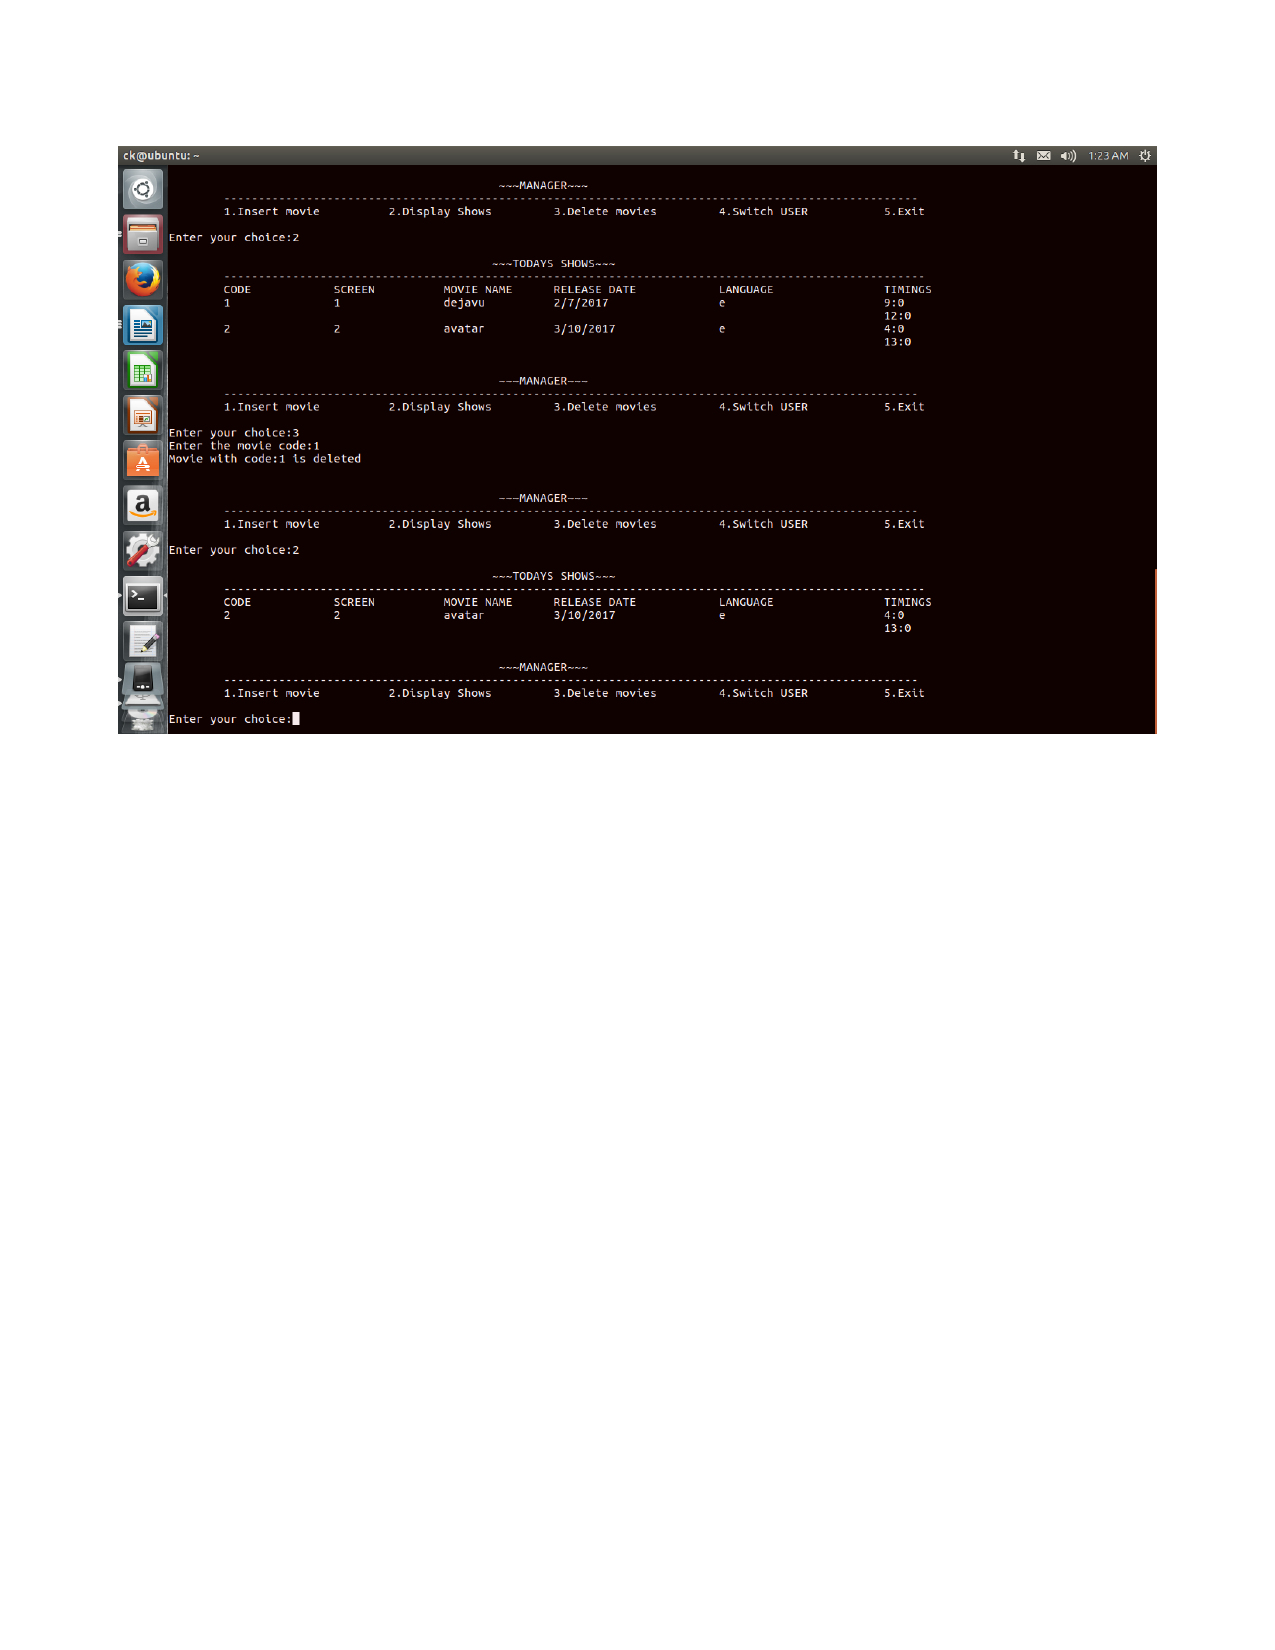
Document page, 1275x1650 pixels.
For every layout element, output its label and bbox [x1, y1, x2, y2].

picture [118, 146, 1157, 734]
